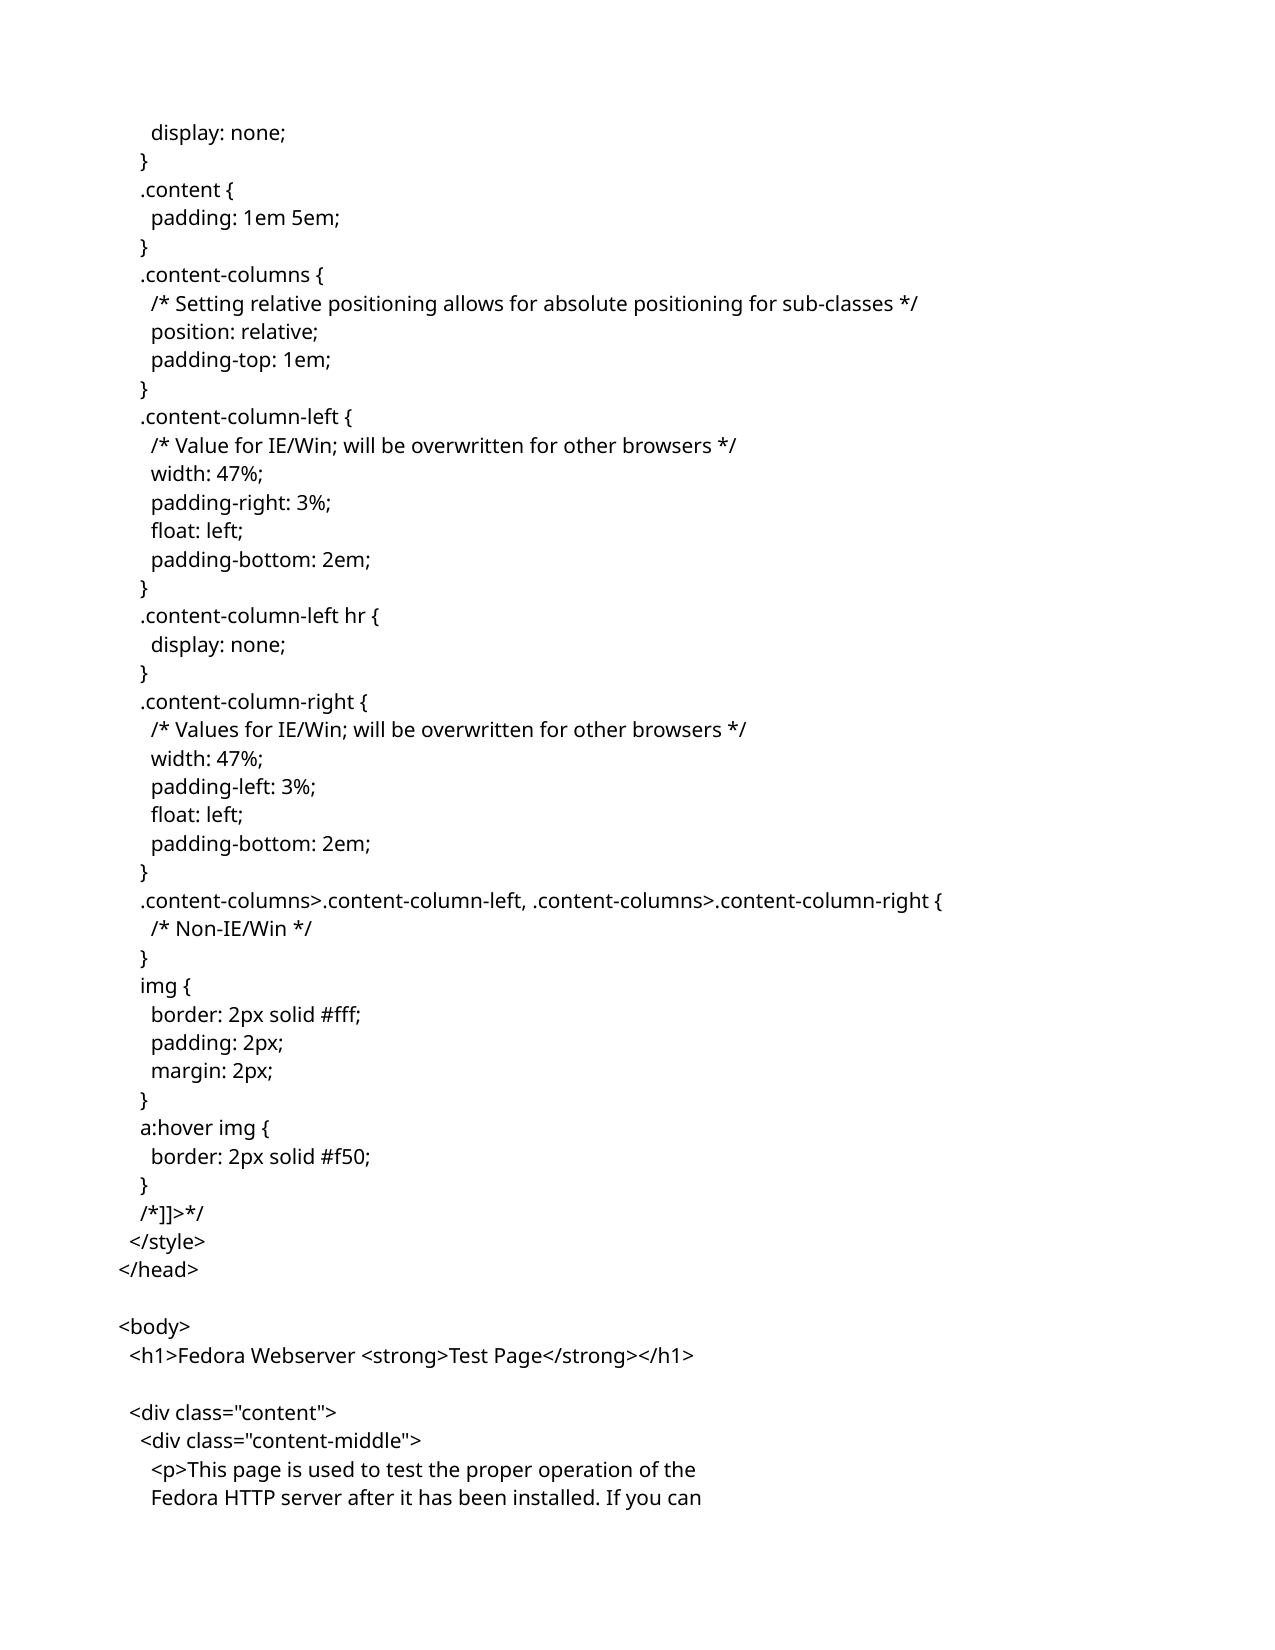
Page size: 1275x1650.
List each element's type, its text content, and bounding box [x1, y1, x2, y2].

text padding-bottom: 2em; [118, 545, 1157, 573]
text .content-column-right { [118, 687, 1157, 715]
text } [118, 374, 1157, 402]
text border: 2px solid #fff; [118, 1000, 1157, 1028]
text /* Setting relative positioning allows for absolute positioning for sub-classes */ [118, 289, 1157, 317]
text padding: 1em 5em; [118, 203, 1157, 232]
text } [118, 147, 1157, 175]
text .content-columns>.content-column-left, .content-columns>.content-column-right { [118, 886, 1157, 914]
text <body> [118, 1312, 1157, 1341]
text padding-top: 1em; [118, 346, 1157, 374]
text position: relative; [118, 317, 1157, 346]
text float: left; [118, 516, 1157, 545]
text <div class="content-middle"> [118, 1426, 1157, 1455]
text } [118, 658, 1157, 687]
text } [118, 943, 1157, 971]
text float: left; [118, 801, 1157, 829]
text <p>This page is used to test the proper operation of the [118, 1455, 1157, 1483]
text /*]]>*/ [118, 1199, 1157, 1227]
text } [118, 857, 1157, 886]
text a:hover img { [118, 1113, 1157, 1142]
text .content-column-left hr { [118, 602, 1157, 630]
text } [118, 1170, 1157, 1199]
text .content-column-left { [118, 402, 1157, 431]
text <h1>Fedora Webserver <strong>Test Page</strong></h1> [118, 1341, 1157, 1369]
text margin: 2px; [118, 1057, 1157, 1085]
text img { [118, 971, 1157, 1000]
text /* Values for IE/Win; will be overwritten for other browsers */ [118, 715, 1157, 744]
text /* Non-IE/Win */ [118, 914, 1157, 943]
text padding: 2px; [118, 1028, 1157, 1057]
text /* Value for IE/Win; will be overwritten for other browsers */ [118, 431, 1157, 459]
text } [118, 573, 1157, 602]
text display: none; [118, 630, 1157, 658]
text display: none; [118, 118, 1157, 147]
text border: 2px solid #f50; [118, 1142, 1157, 1170]
text <div class="content"> [118, 1398, 1157, 1426]
text } [118, 232, 1157, 260]
text width: 47%; [118, 459, 1157, 488]
text } [118, 1085, 1157, 1113]
text padding-right: 3%; [118, 488, 1157, 516]
text </style> [118, 1227, 1157, 1256]
text padding-left: 3%; [118, 772, 1157, 801]
text </head> [118, 1256, 1157, 1284]
text Fedora HTTP server after it has been installed. If you can [118, 1483, 1157, 1512]
text padding-bottom: 2em; [118, 829, 1157, 857]
text .content { [118, 175, 1157, 203]
text width: 47%; [118, 744, 1157, 772]
text .content-columns { [118, 260, 1157, 289]
